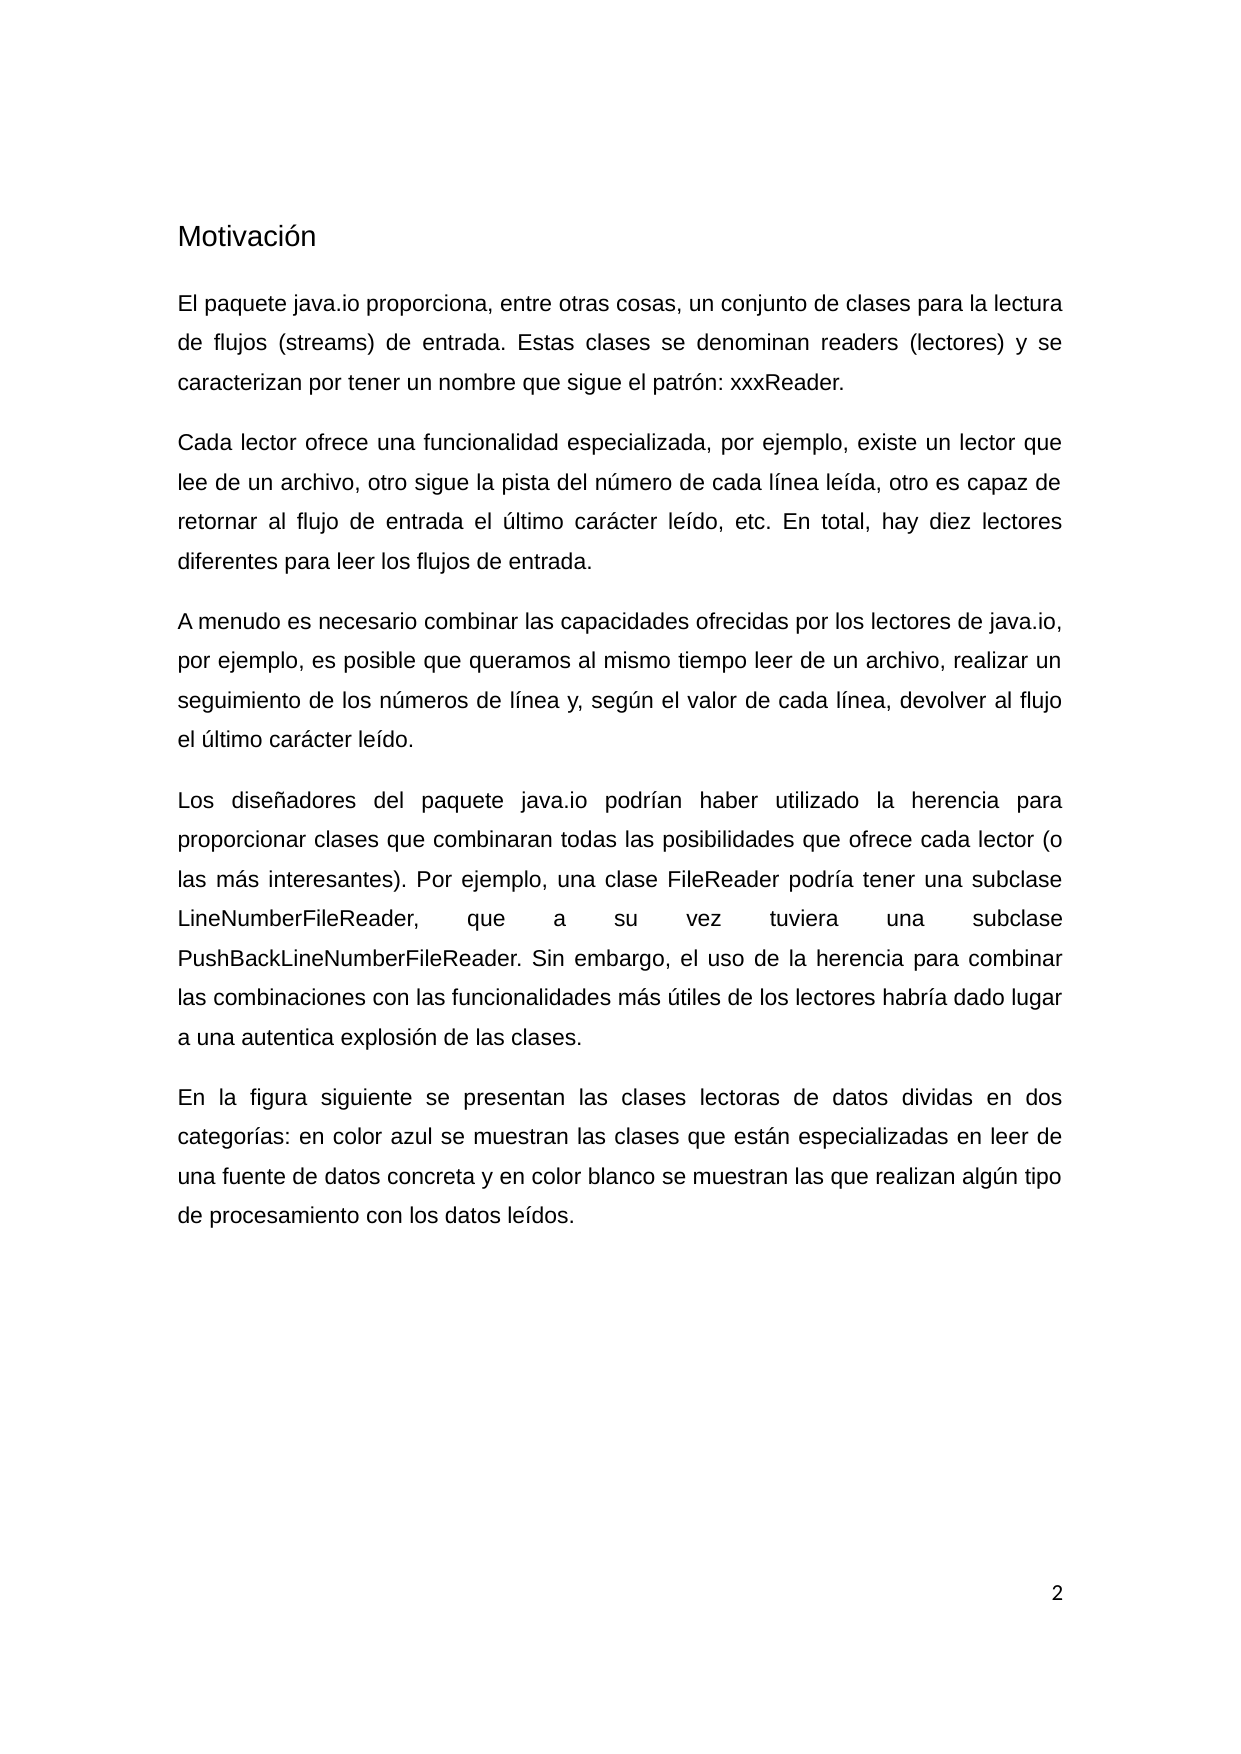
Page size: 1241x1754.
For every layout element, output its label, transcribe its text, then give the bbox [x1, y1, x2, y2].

text Motivación [177, 219, 1063, 252]
text A menudo es necesario combinar las capacidades ofrecidas por los lectores de java.io, por ejemplo, es posible que queramos al mismo tiempo leer de un archivo, realizar un seguimiento de los números de línea y, según el valor de cada línea, devolver al flujo el último carácter leído. [177, 608, 1063, 753]
text En la figura siguiente se presentan las clases lectoras de datos dividas en dos categorías: en color azul se muestran las clases que están especializadas en leer de una fuente de datos concreta y en color blanco se muestran las que realizan algún tipo de procesamiento con los datos leídos. [177, 1084, 1063, 1229]
text Los diseñadores del paquete java.io podrían haber utilizado la herencia para proporcionar clases que combinaran todas las posibilidades que ofrece cada lector (o las más interesantes). Por ejemplo, una clase FileReader podría tener una subclase LineNumberFileReader, que a su vez tuviera una subclase PushBackLineNumberFileReader. Sin embargo, el uso de la herencia para combinar las combinaciones con las funcionalidades más útiles de los lectores habría dado lugar a una autentica explosión de las clases. [177, 787, 1063, 1050]
text El paquete java.io proporciona, entre otras cosas, un conjunto de clases para la lectura de flujos (streams) de entrada. Estas clases se denominan readers (lectores) y se caracterizan por tener un nombre que sigue el patrón: xxxReader. [177, 290, 1063, 395]
text Cada lector ofrece una funcionalidad especializada, por ejemplo, existe un lector que lee de un archivo, otro sigue la pista del número de cada línea leída, otro es capaz de retornar al flujo de entrada el último carácter leído, etc. En total, hay diez lectores diferentes para leer los flujos de entrada. [177, 429, 1063, 574]
